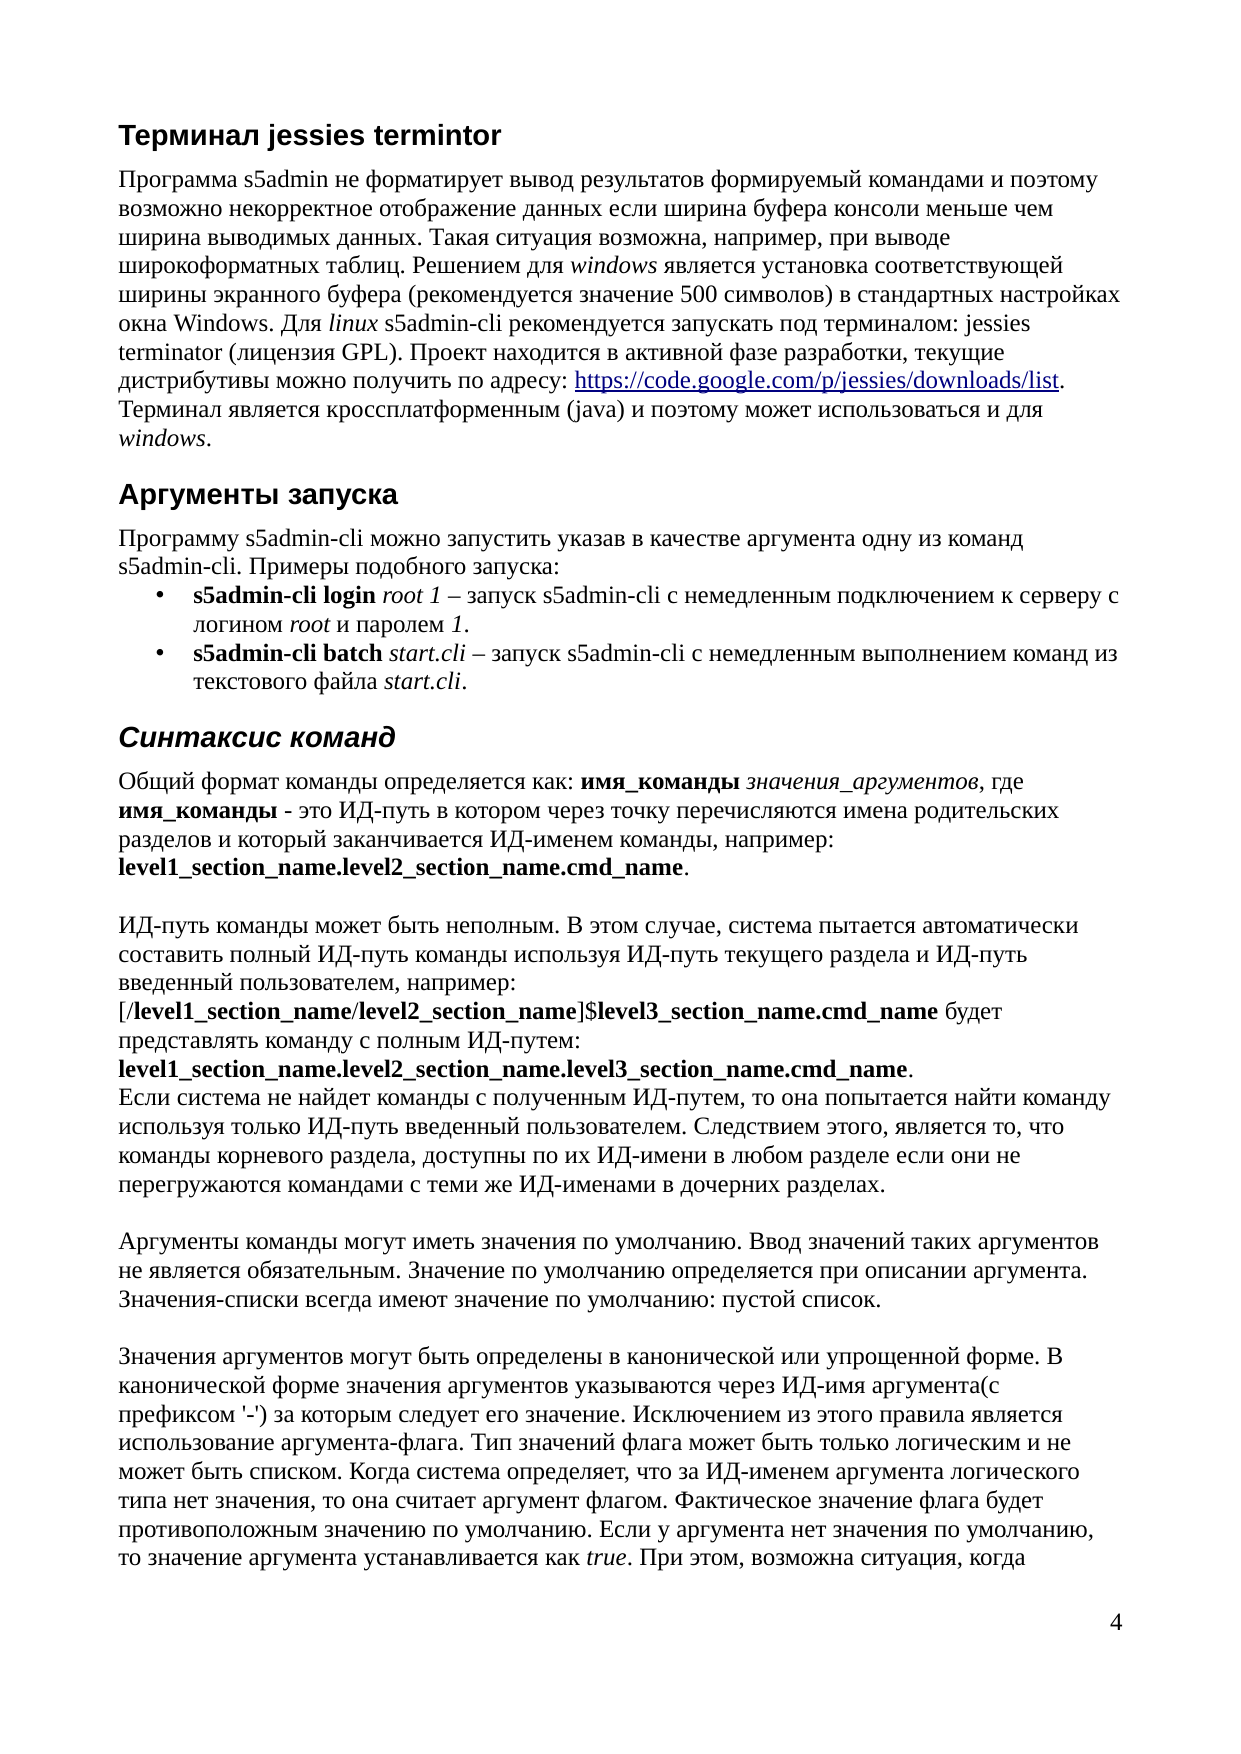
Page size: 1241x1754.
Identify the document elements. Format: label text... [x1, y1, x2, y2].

text Программу s5admin-cli можно запустить указав в качестве аргумента одну из команд s5admin-cli. Примеры подобного запуска: [118, 523, 1122, 580]
subtitle Терминал jessies termintor [118, 118, 1122, 152]
text Аргументы команды могут иметь значения по умолчанию. Ввод значений таких аргументов не является обязательным. Значение по умолчанию определяется при описании аргумента. Значения-списки всегда имеют значение по умолчанию: пустой список. [118, 1226, 1122, 1312]
text ИД-путь команды может быть неполным. В этом случае, система пытается автоматически составить полный ИД-путь команды используя ИД-путь текущего раздела и ИД-путь введенный пользователем, например: [118, 910, 1122, 996]
text Значения аргументов могут быть определены в канонической или упрощенной форме. В канонической форме значения аргументов указываются через ИД-имя аргумента(с префиксом '-') за которым следует его значение. Исключением из этого правила является использование аргумента-флага. Тип значений флага может быть только логическим и не может быть списком. Когда система определяет, что за ИД-именем аргумента логического типа нет значения, то она считает аргумент флагом. Фактическое значение флага будет противоположным значению по умолчанию. Если у аргумента нет значения по умолчанию, то значение аргумента устанавливается как true. При этом, возможна ситуация, когда [118, 1341, 1122, 1571]
subtitle Аргументы запуска [118, 477, 1122, 510]
subtitle Синтаксис команд [118, 720, 1122, 754]
text Программа s5admin не форматирует вывод результатов формируемый командами и поэтому возможно некорректное отображение данных если ширина буфера консоли меньше чем ширина выводимых данных. Такая ситуация возможна, например, при выводе широкоформатных таблиц. Решением для windows является установка соответствующей ширины экранного буфера (рекомендуется значение 500 символов) в стандартных настройках окна Windows. Для linux s5admin-cli рекомендуется запускать под терминалом: jessies terminator (лицензия GPL). Проект находится в активной фазе разработки, текущие дистрибутивы можно получить по адресу: https://code.google.com/p/jessies/downloads/list. Терминал является кроссплатформенным (java) и поэтому может использоваться и для windows. [118, 164, 1122, 452]
text Общий формат команды определяется как: имя_команды значения_аргументов, где имя_команды - это ИД-путь в котором через точку перечисляются имена родительских разделов и который заканчивается ИД-именем команды, например: level1_section_name.level2_section_name.cmd_name. [118, 766, 1122, 881]
list s5admin-cli login root 1 – запуск s5admin-cli с немедленным подключением к серверу с логином root и паролем 1. [156, 580, 1122, 638]
text Если система не найдет команды с полученным ИД-путем, то она попытается найти команду используя только ИД-путь введенный пользователем. Следствием этого, является то, что команды корневого раздела, доступны по их ИД-имени в любом разделе если они не перегружаются командами с теми же ИД-именами в дочерних разделах. [118, 1082, 1122, 1197]
list s5admin-cli batch start.cli – запуск s5admin-cli с немедленным выполнением команд из текстового файла start.cli. [156, 638, 1122, 695]
text [/level1_section_name/level2_section_name]$level3_section_name.cmd_name будет представлять команду с полным ИД-путем: level1_section_name.level2_section_name.level3_section_name.cmd_name. [118, 996, 1122, 1082]
